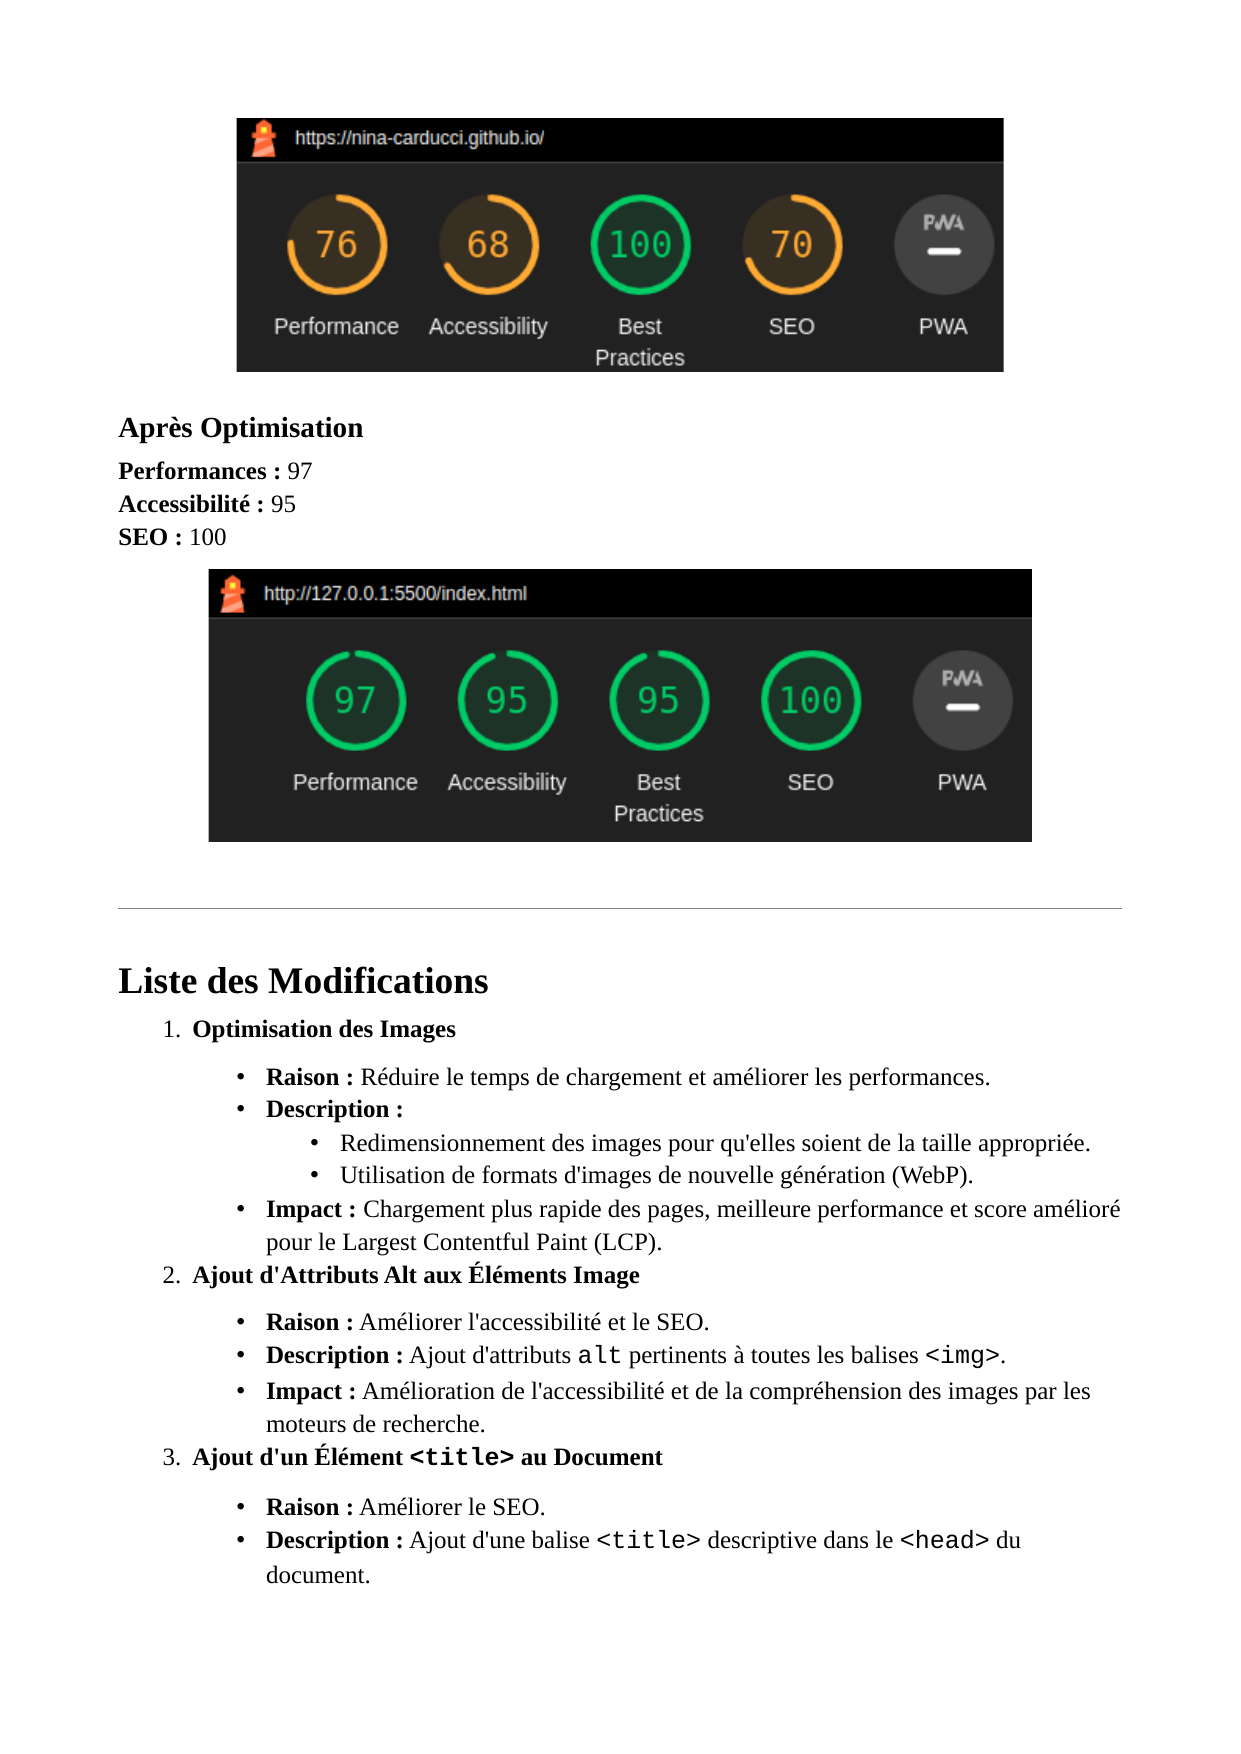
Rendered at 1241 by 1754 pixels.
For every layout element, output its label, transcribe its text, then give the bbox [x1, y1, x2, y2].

list Raison : Réduire le temps de chargement et améliorer les performances. [236, 1062, 1122, 1090]
list Optimisation des Images [162, 1014, 1122, 1043]
list Ajout d'un Élément <title> au Document [162, 1442, 1122, 1473]
list Description : Ajout d'une balise <title> descriptive dans le <head> du document. [236, 1525, 1122, 1589]
subtitle Après Optimisation [118, 410, 1122, 443]
list Impact : Amélioration de l'accessibilité et de la compréhension des images par les moteurs de recherche. [236, 1376, 1122, 1437]
list Utilisation de formats d'images de nouvelle génération (WebP). [310, 1161, 1122, 1189]
text Performances : 97 Accessibilité : 95 SEO : 100 [118, 456, 1122, 551]
subtitle Liste des Modifications [118, 958, 1122, 1001]
picture [236, 118, 1004, 372]
list Redimensionnement des images pour qu'elles soient de la taille appropriée. [310, 1128, 1122, 1156]
list Ajout d'Attributs Alt aux Éléments Image [162, 1260, 1122, 1288]
list Description : [236, 1094, 1122, 1123]
list Raison : Améliorer le SEO. [236, 1492, 1122, 1521]
list Impact : Chargement plus rapide des pages, meilleure performance et score amélioré pour le Largest Contentful Paint (LCP). [236, 1194, 1122, 1255]
list Raison : Améliorer l'accessibilité et le SEO. [236, 1307, 1122, 1336]
picture [208, 569, 1032, 842]
list Description : Ajout d'attributs alt pertinents à toutes les balises <img>. [236, 1340, 1122, 1371]
